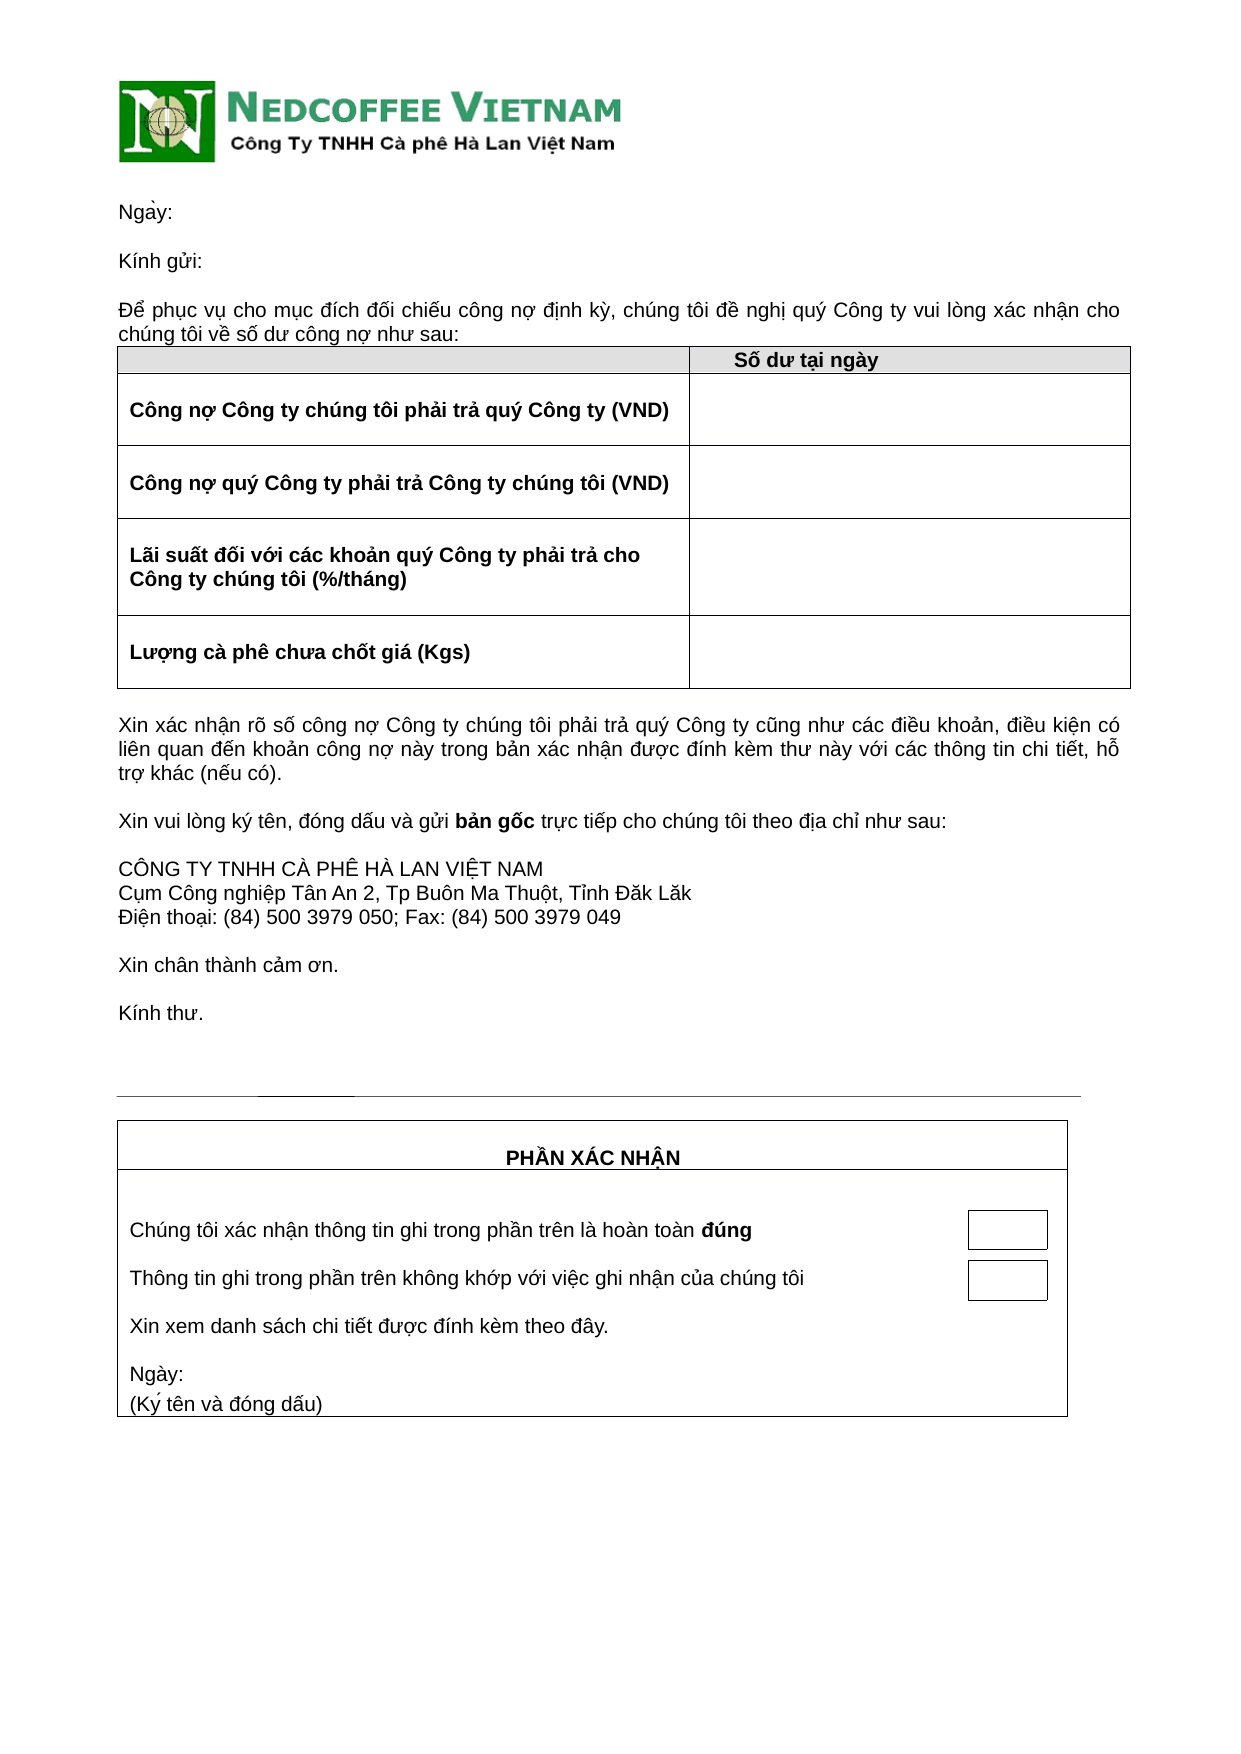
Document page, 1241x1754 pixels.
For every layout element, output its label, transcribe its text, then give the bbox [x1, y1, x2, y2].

table_cell Chúng tôi xác nhận thông tin ghi trong phần trên là hoàn toàn đúng Thông tin ghi trong phần trên không khớp với việc ghi nhận của chúng tôi [118, 1170, 1067, 1292]
text CÔNG TY TNHH CÀ PHÊ HÀ LAN VIỆT NAM [118, 857, 1122, 881]
text Ngày: <get_todate()> [118, 199, 1122, 224]
text Xin xác nhận rõ số công nợ Công ty chúng tôi phải trả quý Công ty cũng như các điều khoản, điều kiện có liên quan đến khoản công nợ này trong bản xác nhận được đính kèm thư này với các thông tin chi tiết, hỗ trợ khác (nếu có). [118, 713, 1122, 785]
table_header PHẦN XÁC NHẬN [118, 1121, 1067, 1169]
table_header Số dư tại ngày <get_ngaythangnam()> [690, 347, 1130, 372]
table_cell Xin xem danh sách chi tiết được đính kèm theo đây. Ngày: (Ký tên và đóng dấu) [118, 1293, 1067, 1416]
text Điện thoại: (84) 500 3979 050; Fax: (84) 500 3979 049 [118, 905, 1122, 929]
text Kính thư. [118, 1001, 1122, 1024]
table_cell <formatLang(get_total_unfix(),digits=0)> [690, 616, 1130, 688]
picture [118, 79, 629, 163]
table_cell Công nợ quý Công ty phải trả Công ty chúng tôi (VND) [118, 446, 689, 518]
text Xin chân thành cảm ơn. [118, 953, 1122, 977]
text Xin vui lòng ký tên, đóng dấu và gửi bản gốc trực tiếp cho chúng tôi theo địa chỉ như sau: [118, 809, 1122, 833]
table_cell Lãi suất đối với các khoản quý Công ty phải trả cho Công ty chúng tôi (%/tháng) [118, 519, 689, 615]
table_header [118, 347, 689, 372]
table_cell Lượng cà phê chưa chốt giá (Kgs) [118, 616, 689, 688]
text Để phục vụ cho mục đích đối chiếu công nợ định kỳ, chúng tôi đề nghị quý Công ty vui lòng xác nhận cho chúng tôi về số dư công nợ như sau: [118, 298, 1122, 346]
table_cell <formatLang(acv(),digits=0)> [690, 374, 1130, 445]
table_cell <formatLang(ack(),digits=0)> [690, 446, 1130, 518]
table_cell <formatLang(get_lai(),digits=0)> [690, 519, 1130, 615]
text Cụm Công nghiệp Tân An 2, Tp Buôn Ma Thuột, Tỉnh Đăk Lăk [118, 881, 1122, 905]
table_cell Công nợ Công ty chúng tôi phải trả quý Công ty (VND) [118, 374, 689, 445]
text Kính gửi: <get_partner()> [118, 248, 1122, 274]
